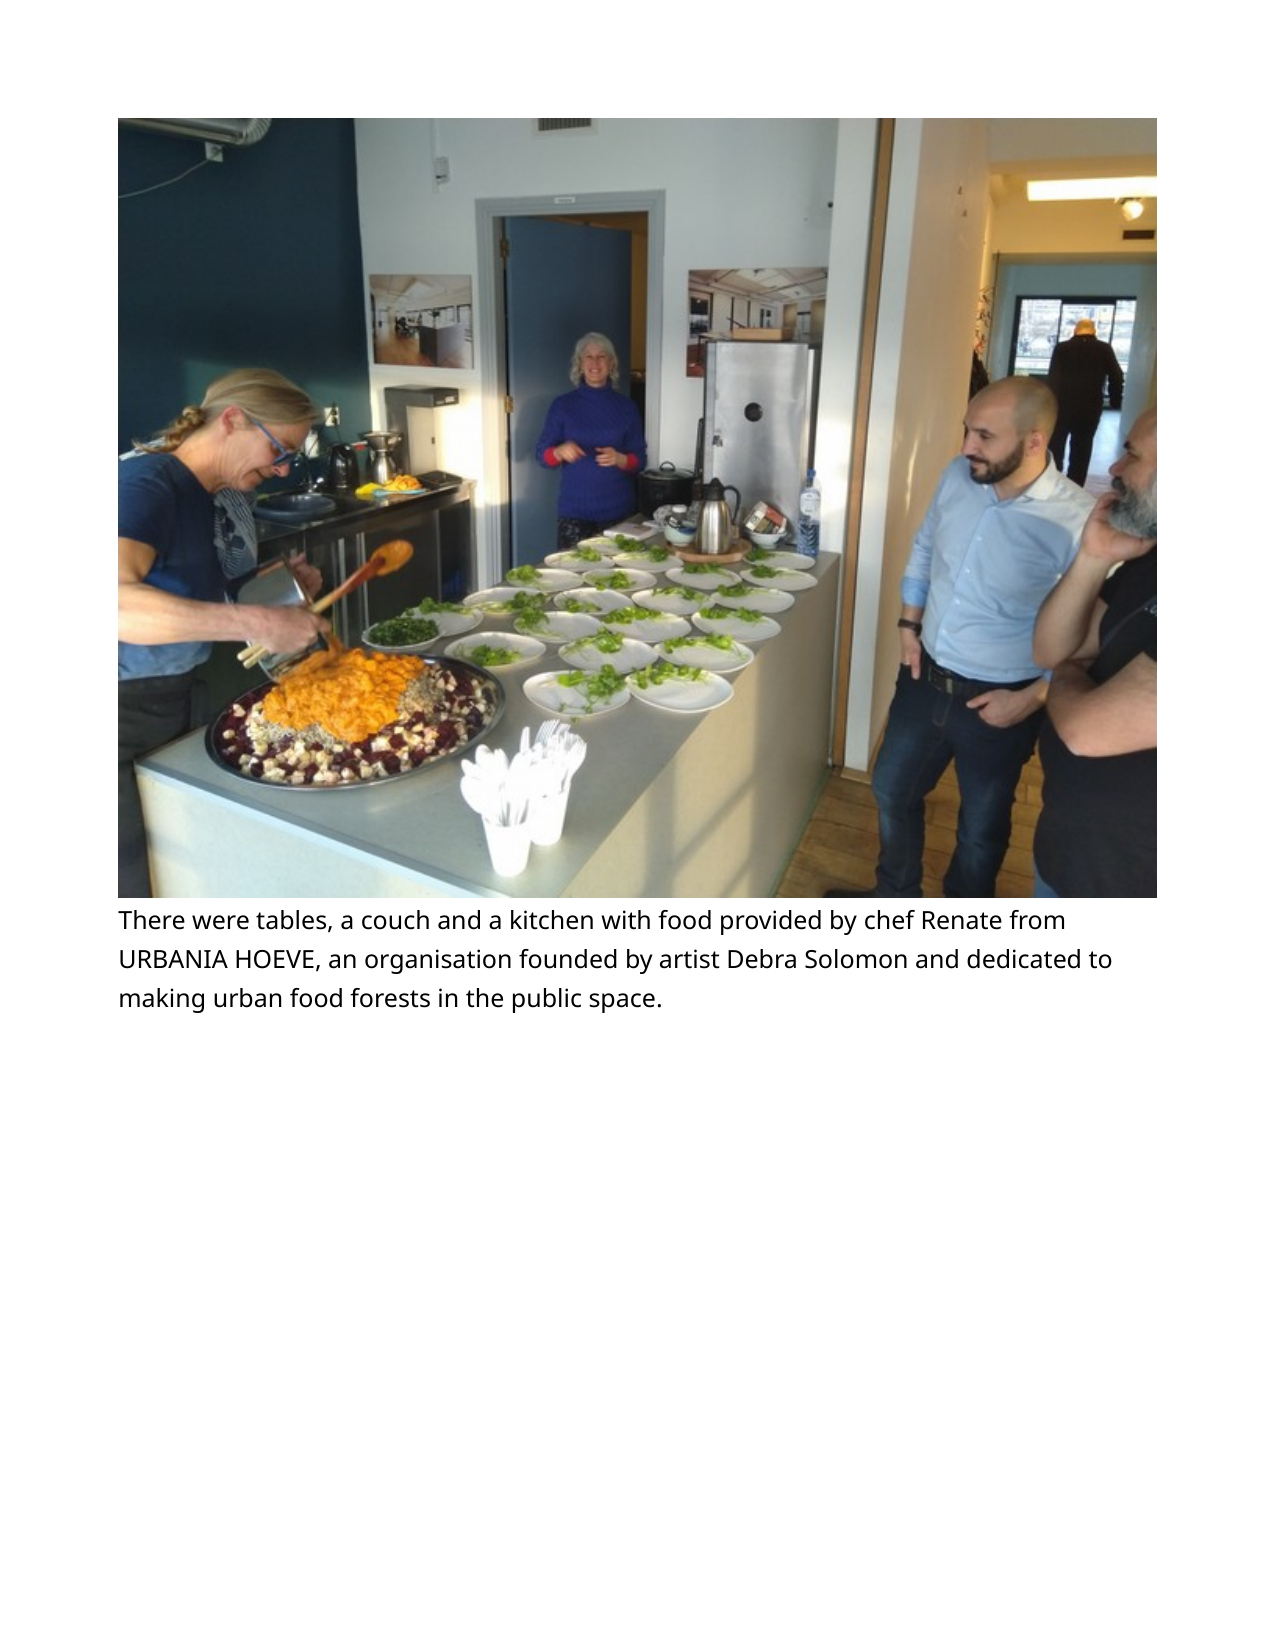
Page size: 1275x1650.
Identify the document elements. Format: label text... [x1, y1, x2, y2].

text There were tables, a couch and a kitchen with food provided by chef Renate from URBANIA HOEVE, an organisation founded by artist Debra Solomon and dedicated to making urban food forests in the public space. [118, 898, 1157, 1015]
picture [118, 118, 1157, 898]
